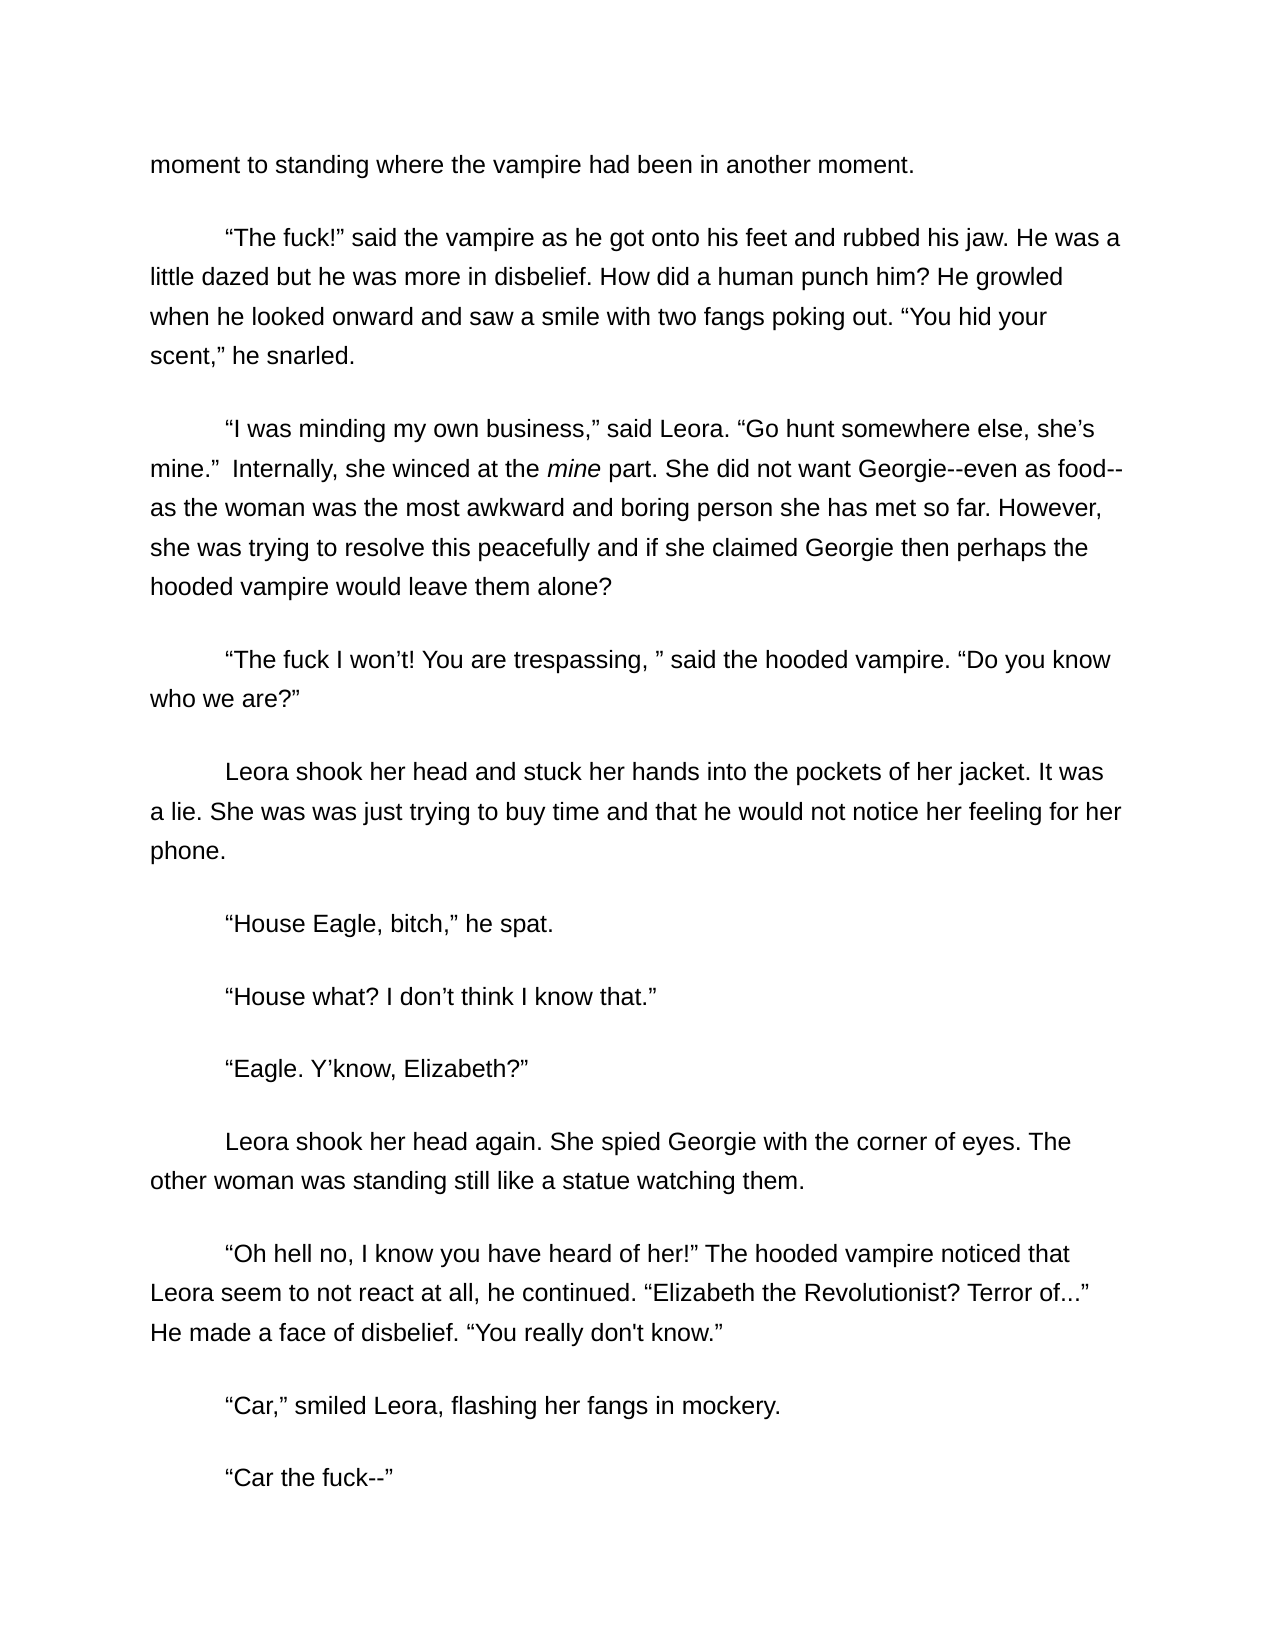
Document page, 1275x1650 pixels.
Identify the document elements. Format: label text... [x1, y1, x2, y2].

text “The fuck I won’t! You are trespassing, ” said the hooded vampire. “Do you know who we are?” [150, 645, 1125, 713]
text “The fuck!” said the vampire as he got onto his feet and rubbed his jaw. He was a little dazed but he was more in disbelief. How did a human punch him? He growled when he looked onward and saw a smile with two fangs poking out. “You hid your scent,” he snarled. [150, 223, 1125, 370]
text “I was minding my own business,” said Leora. “Go hunt somewhere else, she’s mine.” Internally, she winced at the mine part. She did not want Georgie--even as food--as the woman was the most awkward and boring person she has met so far. However, she was trying to resolve this peacefully and if she claimed Georgie then perhaps the hooded vampire would leave them alone? [150, 414, 1125, 601]
text Leora shook her head again. She spied Georgie with the corner of eyes. The other woman was standing still like a statue watching them. [150, 1127, 1125, 1195]
text moment to standing where the vampire had been in another moment. [150, 150, 1125, 179]
text “Oh hell no, I know you have heard of her!” The hooded vampire noticed that Leora seem to not react at all, he continued. “Elizabeth the Revolutionist? Terror of...” He made a face of disbelief. “You really don't know.” [150, 1239, 1125, 1347]
text “Car the fuck--” [150, 1463, 1125, 1492]
text Leora shook her head and stuck her hands into the pockets of her jacket. It was a lie. She was was just trying to buy time and that he would not notice her feeling for her phone. [150, 757, 1125, 865]
text “Eagle. Y’know, Elizabeth?” [150, 1054, 1125, 1083]
text “House what? I don’t think I know that.” [150, 981, 1125, 1010]
text “Car,” smiled Leora, flashing her fangs in mockery. [150, 1391, 1125, 1419]
text “House Eagle, bitch,” he spat. [150, 909, 1125, 938]
